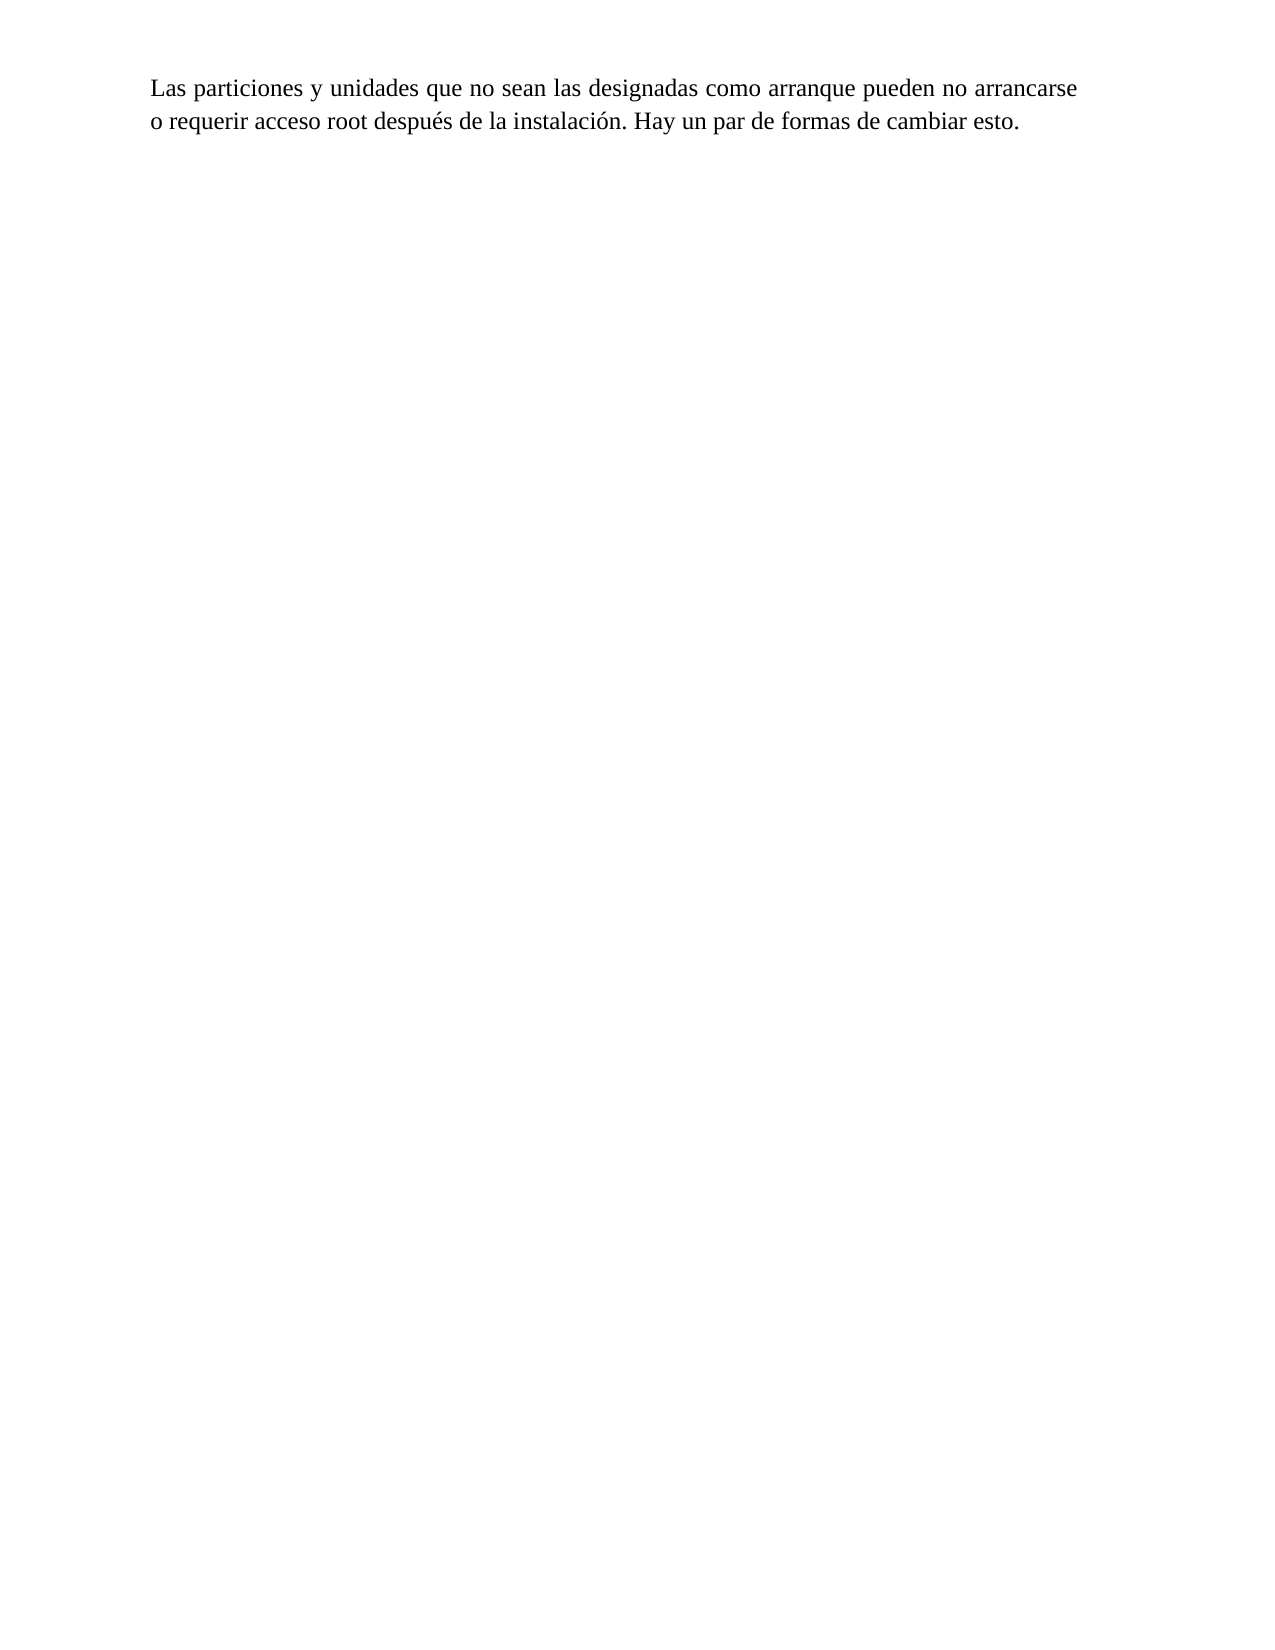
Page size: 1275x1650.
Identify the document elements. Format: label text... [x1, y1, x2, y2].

text Las particiones y unidades que no sean las designadas como arranque pueden no arrancarse o requerir acceso root después de la instalación. Hay un par de formas de cambiar esto. [150, 73, 1079, 135]
